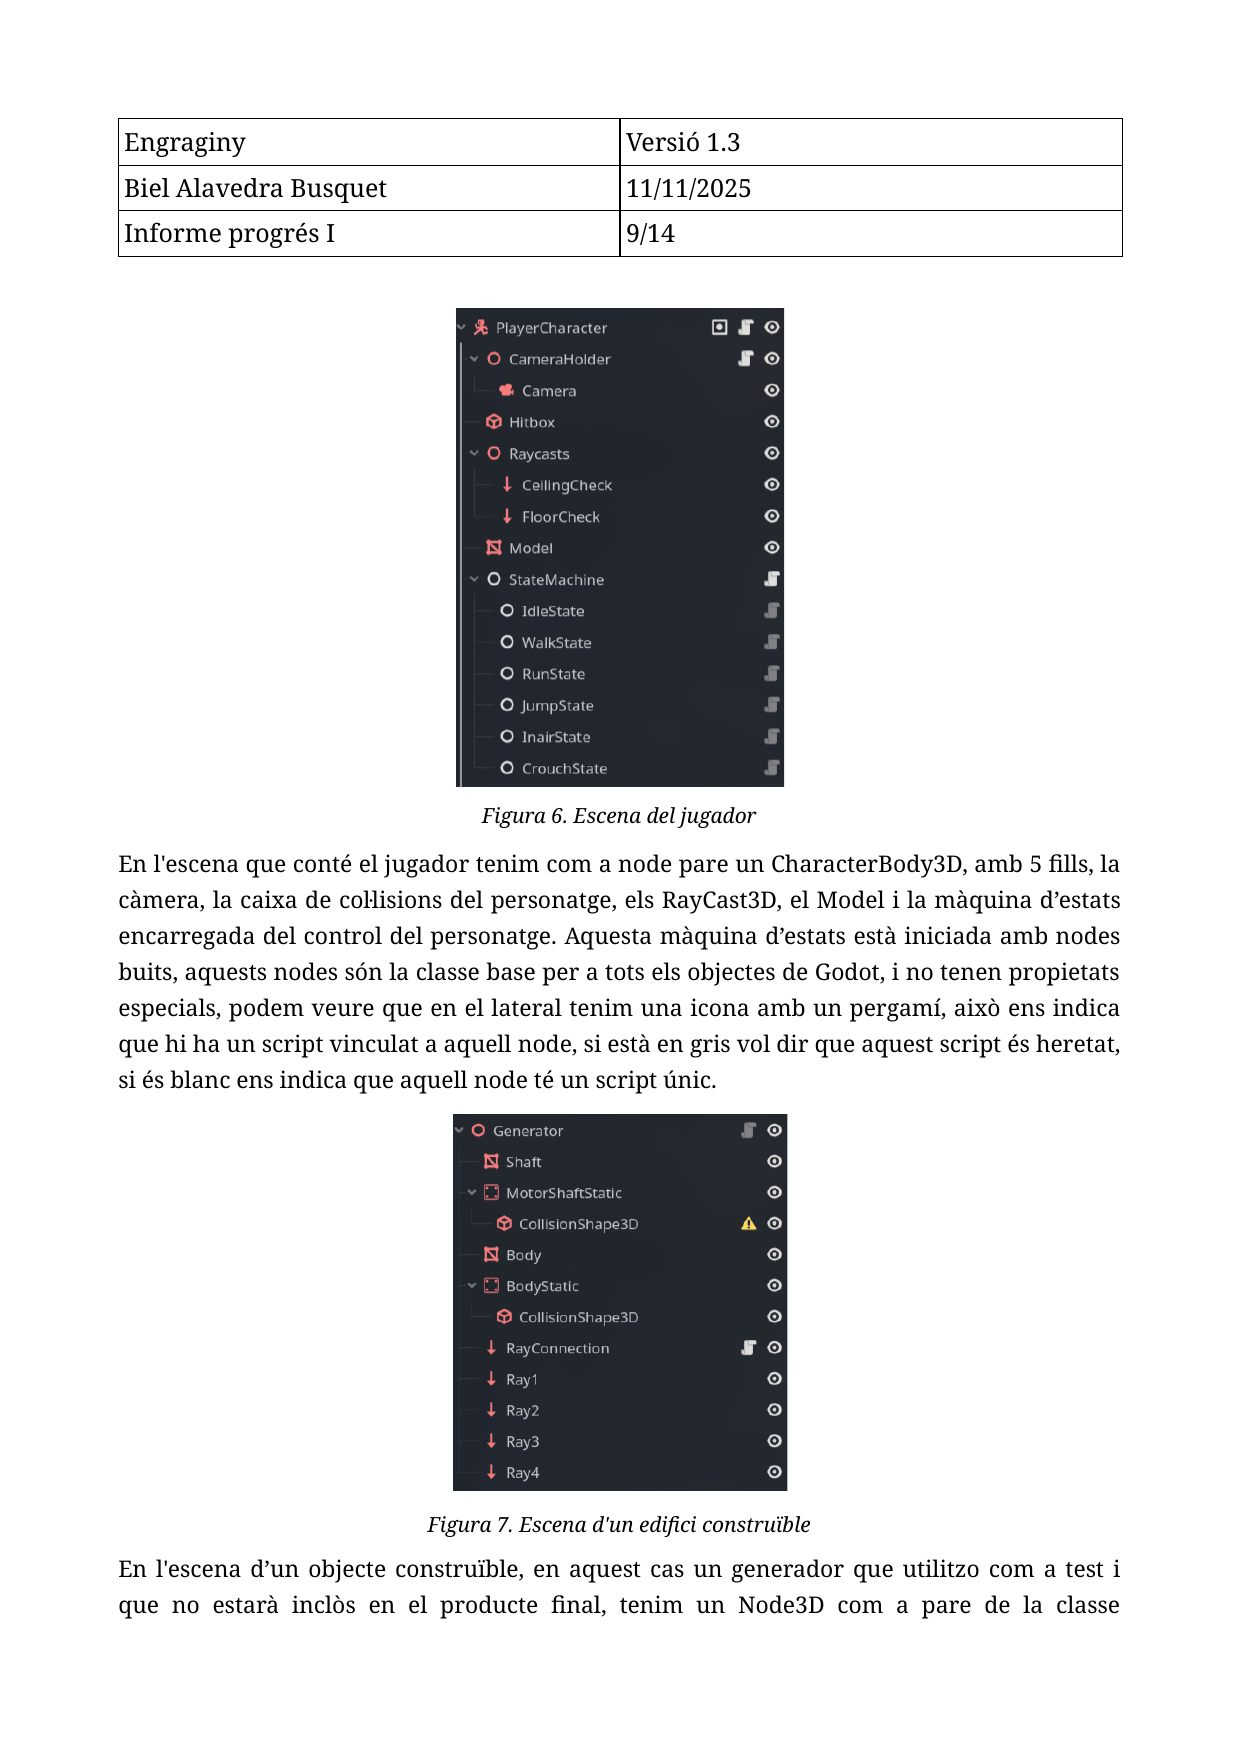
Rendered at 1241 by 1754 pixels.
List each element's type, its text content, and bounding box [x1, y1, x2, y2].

text En l'escena d’un objecte construïble, en aquest cas un generador que utilitzo com a test i que no estarà inclòs en el producte final, tenim un Node3D com a pare de la classe [118, 1553, 1122, 1620]
text Figura 6. Escena del jugador [118, 801, 1122, 830]
picture [456, 308, 785, 787]
text En l'escena que conté el jugador tenim com a node pare un CharacterBody3D, amb 5 fills, la càmera, la caixa de col·lisions del personatge, els RayCast3D, el Model i la màquina d’estats encarregada del control del personatge. Aquesta màquina d’estats està iniciada amb nodes buits, aquests nodes són la classe base per a tots els objectes de Godot, i no tenen propietats especials, podem veure que en el lateral tenim una icona amb un pergamí, això ens indica que hi ha un script vinculat a aquell node, si està en gris vol dir que aquest script és heretat, si és blanc ens indica que aquell node té un script únic. [118, 848, 1122, 1095]
text Figura 7. Escena d'un edifici construïble [118, 1510, 1122, 1538]
picture [453, 1114, 788, 1491]
